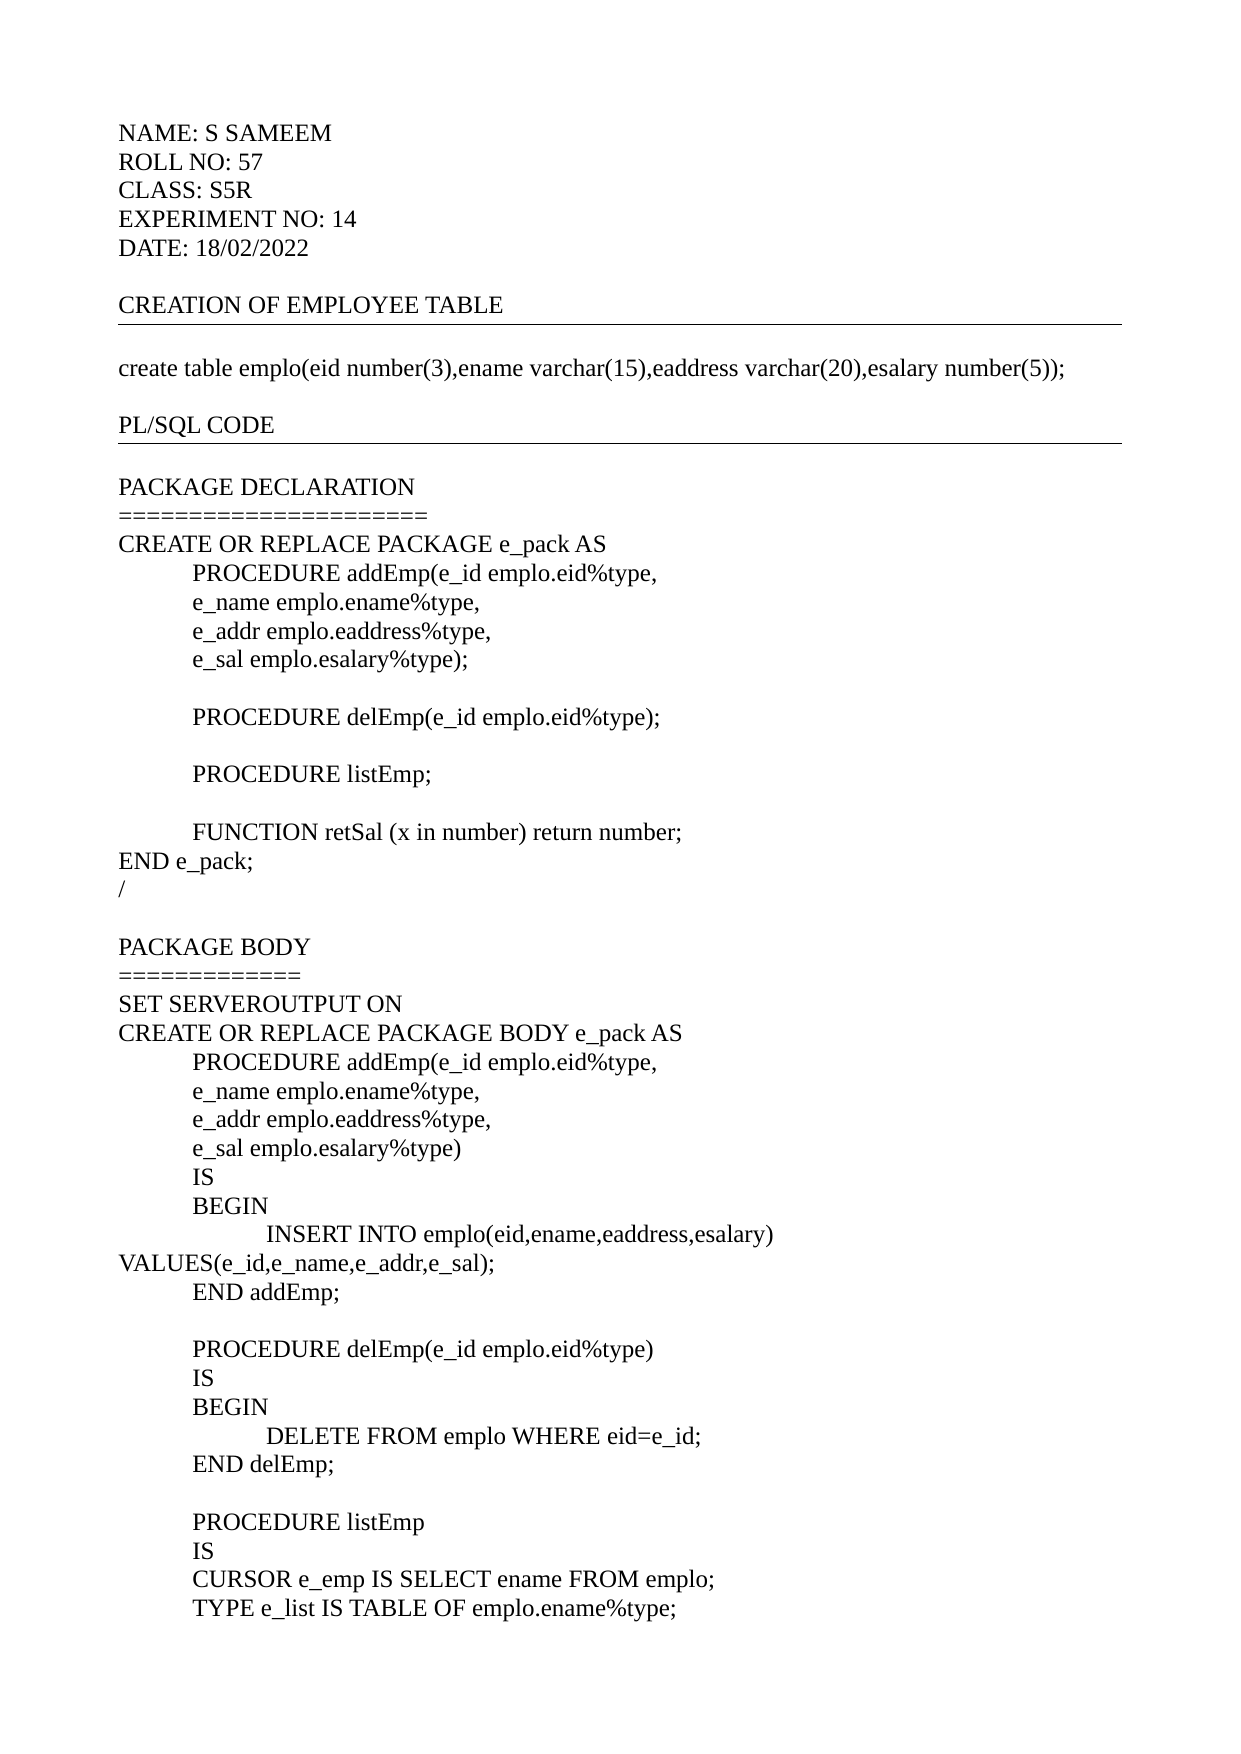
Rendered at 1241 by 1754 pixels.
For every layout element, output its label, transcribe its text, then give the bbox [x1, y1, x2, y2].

text IS [118, 1162, 1122, 1191]
text PACKAGE BODY [118, 932, 1122, 961]
text e_name emplo.ename%type, [118, 587, 1122, 616]
text PROCEDURE delEmp(e_id emplo.eid%type) [118, 1334, 1122, 1363]
text e_addr emplo.eaddress%type, [118, 1104, 1122, 1133]
text e_name emplo.ename%type, [118, 1076, 1122, 1104]
text IS [118, 1536, 1122, 1564]
text ====================== [118, 501, 1122, 529]
text CLASS: S5R [118, 176, 1122, 204]
text / [118, 874, 1122, 903]
text TYPE e_list IS TABLE OF emplo.ename%type; [118, 1593, 1122, 1622]
text END delEmp; [118, 1449, 1122, 1478]
text CREATE OR REPLACE PACKAGE BODY e_pack AS [118, 1018, 1122, 1047]
text PROCEDURE listEmp [118, 1507, 1122, 1536]
text BEGIN [118, 1392, 1122, 1421]
text DELETE FROM emplo WHERE eid=e_id; [118, 1421, 1122, 1449]
text e_addr emplo.eaddress%type, [118, 616, 1122, 644]
text PACKAGE DECLARATION [118, 472, 1122, 501]
text INSERT INTO emplo(eid,ename,eaddress,esalary) VALUES(e_id,e_name,e_addr,e_sal); [118, 1219, 1122, 1277]
text CURSOR e_emp IS SELECT ename FROM emplo; [118, 1564, 1122, 1593]
text NAME: S SAMEEM [118, 118, 1122, 147]
text BEGIN [118, 1191, 1122, 1219]
text ROLL NO: 57 [118, 147, 1122, 176]
text EXPERIMENT NO: 14 [118, 204, 1122, 233]
text SET SERVEROUTPUT ON [118, 989, 1122, 1018]
text PROCEDURE addEmp(e_id emplo.eid%type, [118, 1047, 1122, 1076]
text CREATION OF EMPLOYEE TABLE [118, 291, 1122, 324]
text FUNCTION retSal (x in number) return number; [118, 817, 1122, 846]
text END addEmp; [118, 1277, 1122, 1306]
text PROCEDURE addEmp(e_id emplo.eid%type, [118, 558, 1122, 587]
text CREATE OR REPLACE PACKAGE e_pack AS [118, 529, 1122, 558]
text PROCEDURE delEmp(e_id emplo.eid%type); [118, 702, 1122, 731]
text PL/SQL CODE [118, 410, 1122, 443]
text e_sal emplo.esalary%type); [118, 644, 1122, 673]
text DATE: 18/02/2022 [118, 233, 1122, 262]
text PROCEDURE listEmp; [118, 759, 1122, 788]
text ============= [118, 961, 1122, 989]
text END e_pack; [118, 846, 1122, 874]
text IS [118, 1363, 1122, 1392]
text create table emplo(eid number(3),ename varchar(15),eaddress varchar(20),esalary number(5)); [118, 353, 1122, 381]
text e_sal emplo.esalary%type) [118, 1133, 1122, 1162]
